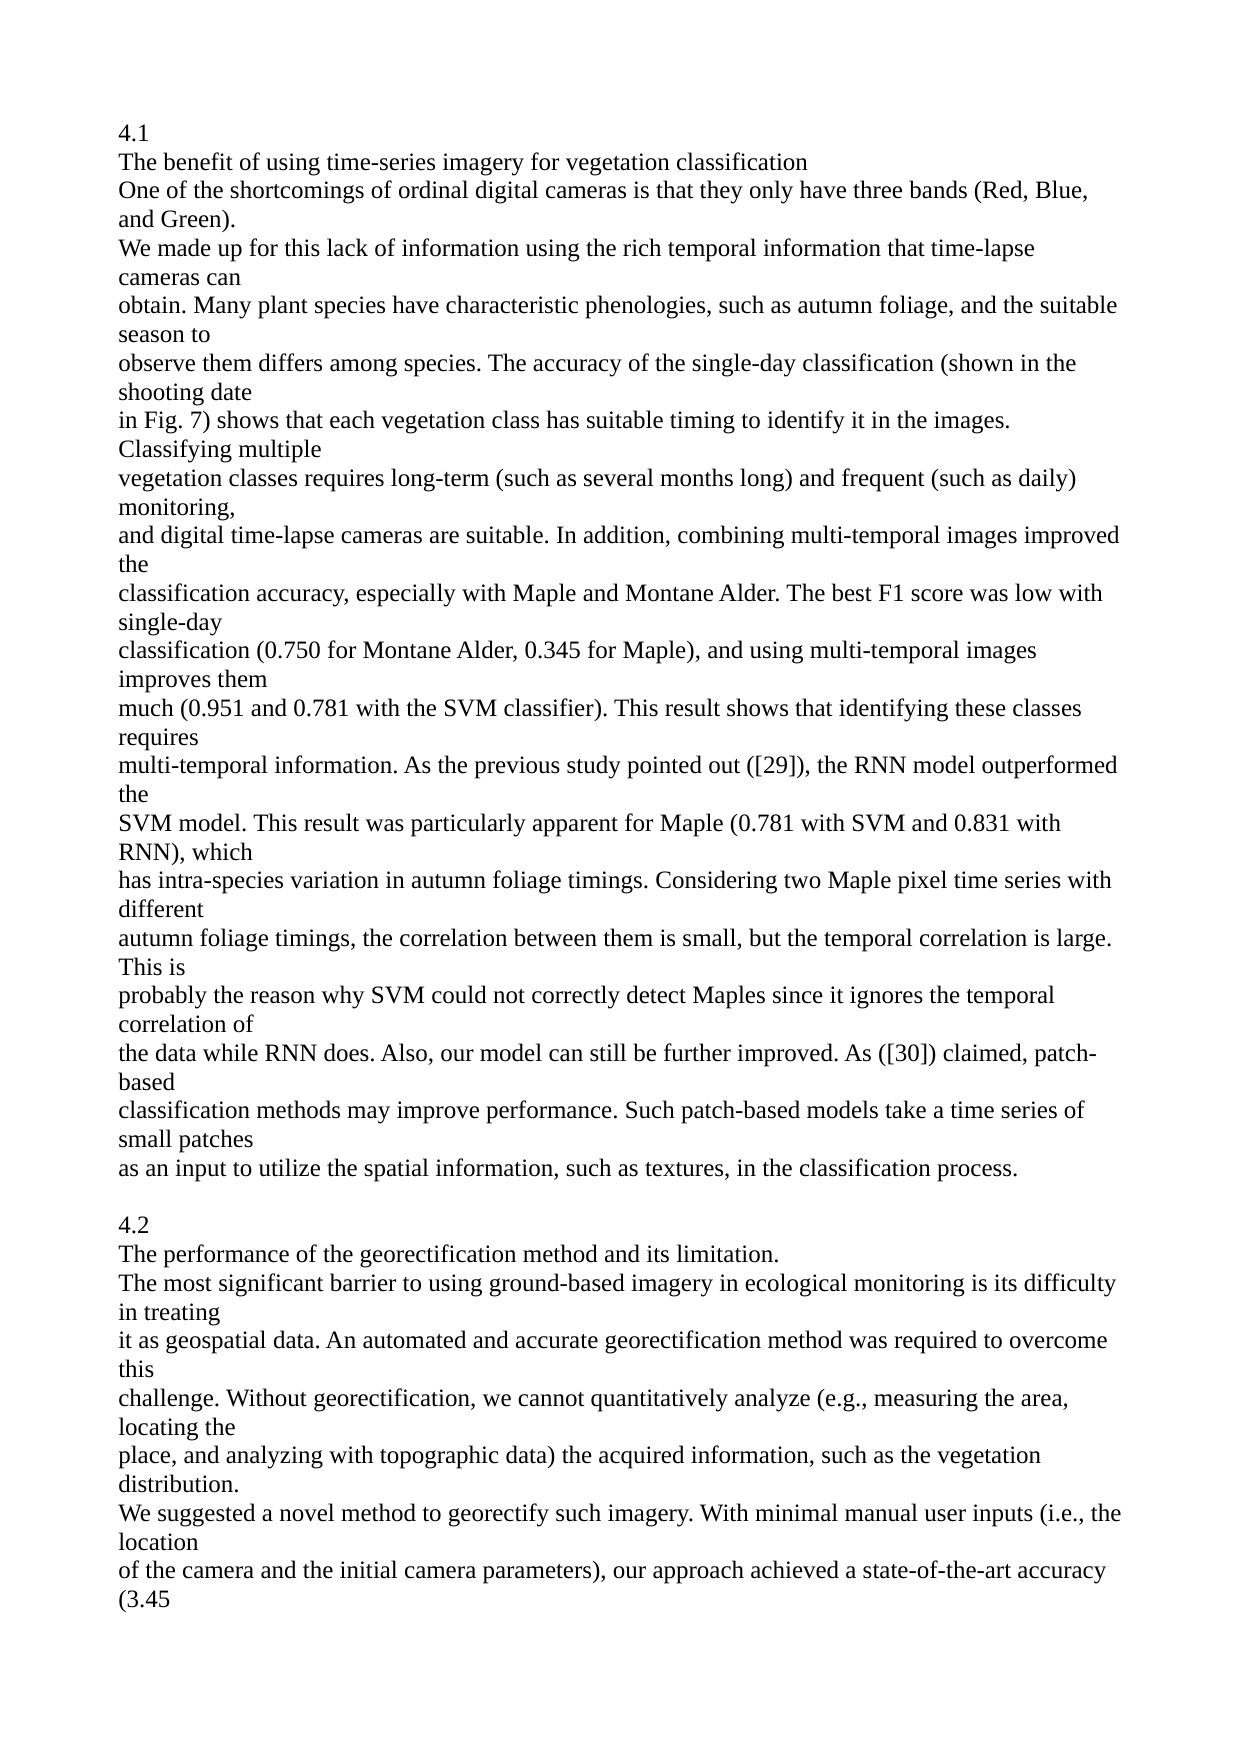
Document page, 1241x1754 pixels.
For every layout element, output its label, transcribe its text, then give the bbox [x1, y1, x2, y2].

text and digital time-lapse cameras are suitable. In addition, combining multi-temporal images improved the [118, 521, 1122, 578]
text classification (0.750 for Montane Alder, 0.345 for Maple), and using multi-temporal images improves them [118, 636, 1122, 693]
text We made up for this lack of information using the rich temporal information that time-lapse cameras can [118, 233, 1122, 291]
text 4.2 [118, 1211, 1122, 1239]
text The performance of the georectification method and its limitation. [118, 1239, 1122, 1268]
text of the camera and the initial camera parameters), our approach achieved a state-of-the-art accuracy (3.45 [118, 1556, 1122, 1613]
text 4.1 [118, 118, 1122, 147]
text vegetation classes requires long-term (such as several months long) and frequent (such as daily) monitoring, [118, 463, 1122, 521]
text much (0.951 and 0.781 with the SVM classifier). This result shows that identifying these classes requires [118, 693, 1122, 751]
text The benefit of using time-series imagery for vegetation classification [118, 147, 1122, 176]
text obtain. Many plant species have characteristic phenologies, such as autumn foliage, and the suitable season to [118, 291, 1122, 348]
text the data while RNN does. Also, our model can still be further improved. As ([30]) claimed, patch-based [118, 1038, 1122, 1096]
text We suggested a novel method to georectify such imagery. With minimal manual user inputs (i.e., the location [118, 1498, 1122, 1556]
text classification methods may improve performance. Such patch-based models take a time series of small patches [118, 1096, 1122, 1153]
text challenge. Without georectification, we cannot quantitatively analyze (e.g., measuring the area, locating the [118, 1383, 1122, 1441]
text observe them differs among species. The accuracy of the single-day classification (shown in the shooting date [118, 348, 1122, 406]
text in Fig. 7) shows that each vegetation class has suitable timing to identify it in the images. Classifying multiple [118, 406, 1122, 463]
text classification accuracy, especially with Maple and Montane Alder. The best F1 score was low with single-day [118, 578, 1122, 636]
text as an input to utilize the spatial information, such as textures, in the classification process. [118, 1153, 1122, 1182]
text The most significant barrier to using ground-based imagery in ecological monitoring is its difficulty in treating [118, 1268, 1122, 1326]
text One of the shortcomings of ordinal digital cameras is that they only have three bands (Red, Blue, and Green). [118, 176, 1122, 233]
text it as geospatial data. An automated and accurate georectification method was required to overcome this [118, 1326, 1122, 1383]
text has intra-species variation in autumn foliage timings. Considering two Maple pixel time series with different [118, 866, 1122, 923]
text SVM model. This result was particularly apparent for Maple (0.781 with SVM and 0.831 with RNN), which [118, 808, 1122, 866]
text probably the reason why SVM could not correctly detect Maples since it ignores the temporal correlation of [118, 981, 1122, 1038]
text multi-temporal information. As the previous study pointed out ([29]), the RNN model outperformed the [118, 751, 1122, 808]
text place, and analyzing with topographic data) the acquired information, such as the vegetation distribution. [118, 1441, 1122, 1498]
text autumn foliage timings, the correlation between them is small, but the temporal correlation is large. This is [118, 923, 1122, 981]
